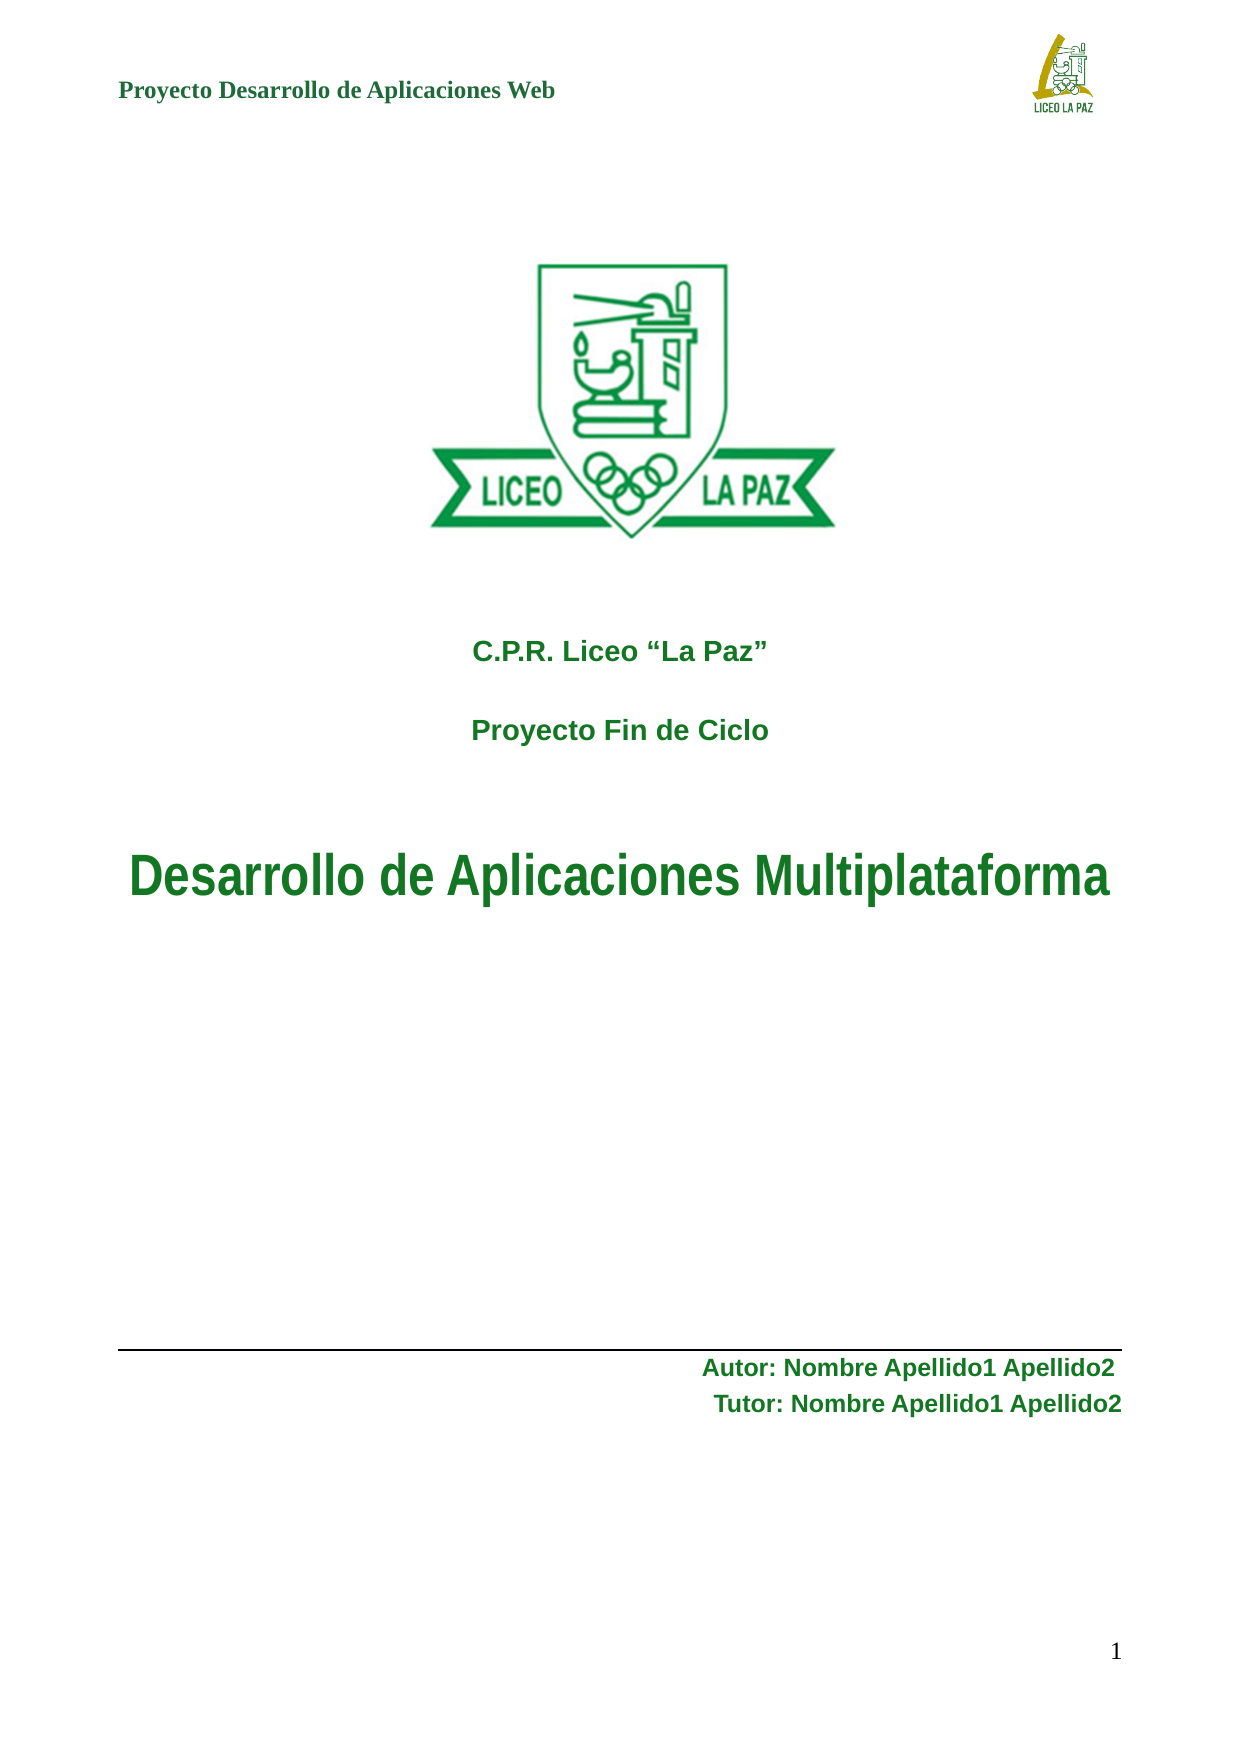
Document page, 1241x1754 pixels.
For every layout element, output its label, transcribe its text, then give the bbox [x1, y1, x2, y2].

text Proyecto Fin de Ciclo [118, 713, 1122, 747]
subtitle Desarrollo de Aplicaciones Multiplataforma [118, 841, 1122, 908]
text C.P.R. Liceo “La Paz” [118, 634, 1122, 667]
text Autor: Nombre Apellido1 Apellido2 Tutor: Nombre Apellido1 Apellido2 [118, 1351, 1122, 1417]
